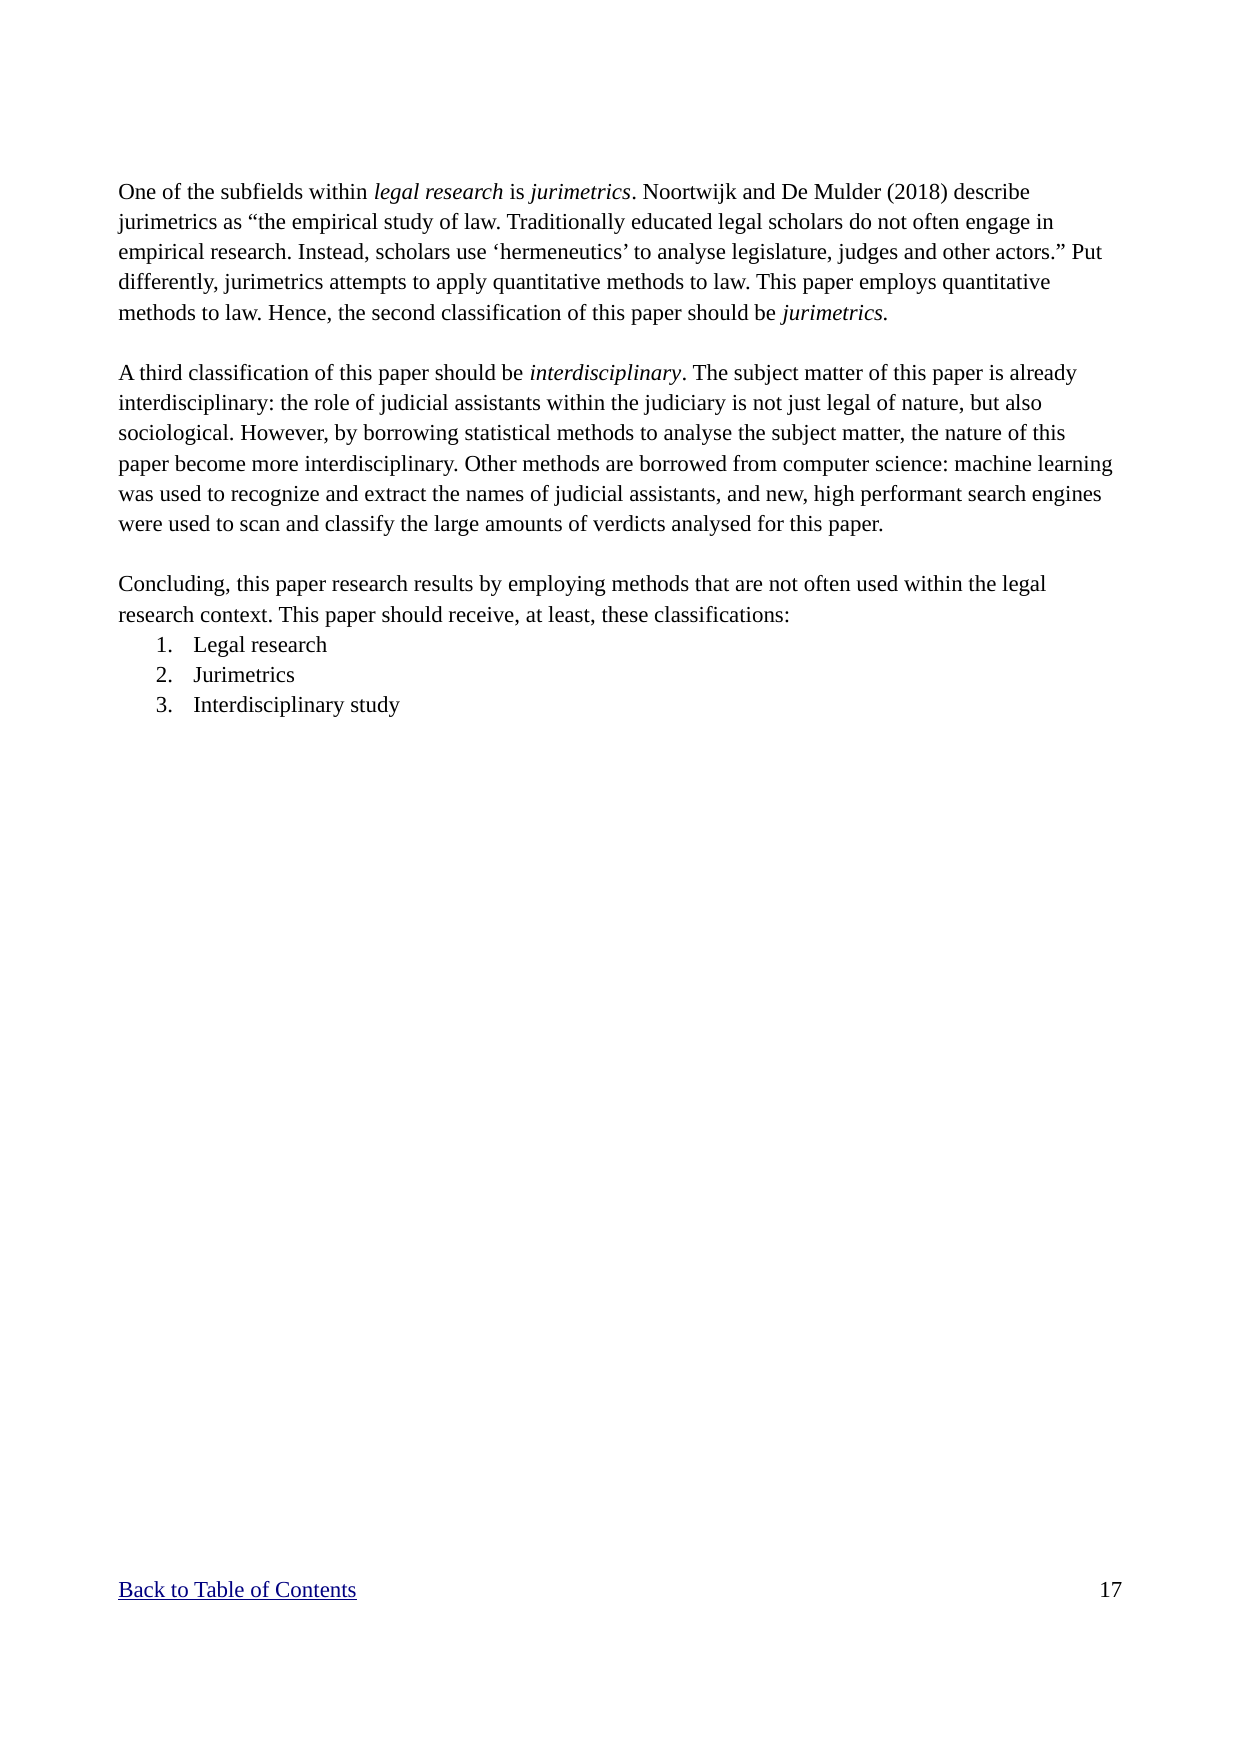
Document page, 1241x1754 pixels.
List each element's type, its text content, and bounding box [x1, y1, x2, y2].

list Jurimetrics [156, 661, 1122, 687]
list Interdisciplinary study [156, 691, 1122, 718]
text One of the subfields within legal research is jurimetrics. Noortwijk and De Mulder (2018) describe jurimetrics as “the empirical study of law. Traditionally educated legal scholars do not often engage in empirical research. Instead, scholars use ‘hermeneutics’ to analyse legislature, judges and other actors.” Put differently, jurimetrics attempts to apply quantitative methods to law. This paper employs quantitative methods to law. Hence, the second classification of this paper should be jurimetrics. [118, 178, 1122, 325]
text Concluding, this paper research results by employing methods that are not often used within the legal research context. This paper should receive, at least, these classifications: [118, 571, 1122, 627]
text A third classification of this paper should be interdisciplinary. The subject matter of this paper is already interdisciplinary: the role of judicial assistants within the judiciary is not just legal of nature, but also sociological. However, by borrowing statistical methods to analyse the subject matter, the nature of this paper become more interdisciplinary. Other methods are borrowed from computer science: machine learning was used to recognize and extract the names of judicial assistants, and new, high performant search engines were used to scan and classify the large amounts of verdicts analysed for this paper. [118, 359, 1122, 536]
list Legal research [156, 631, 1122, 657]
